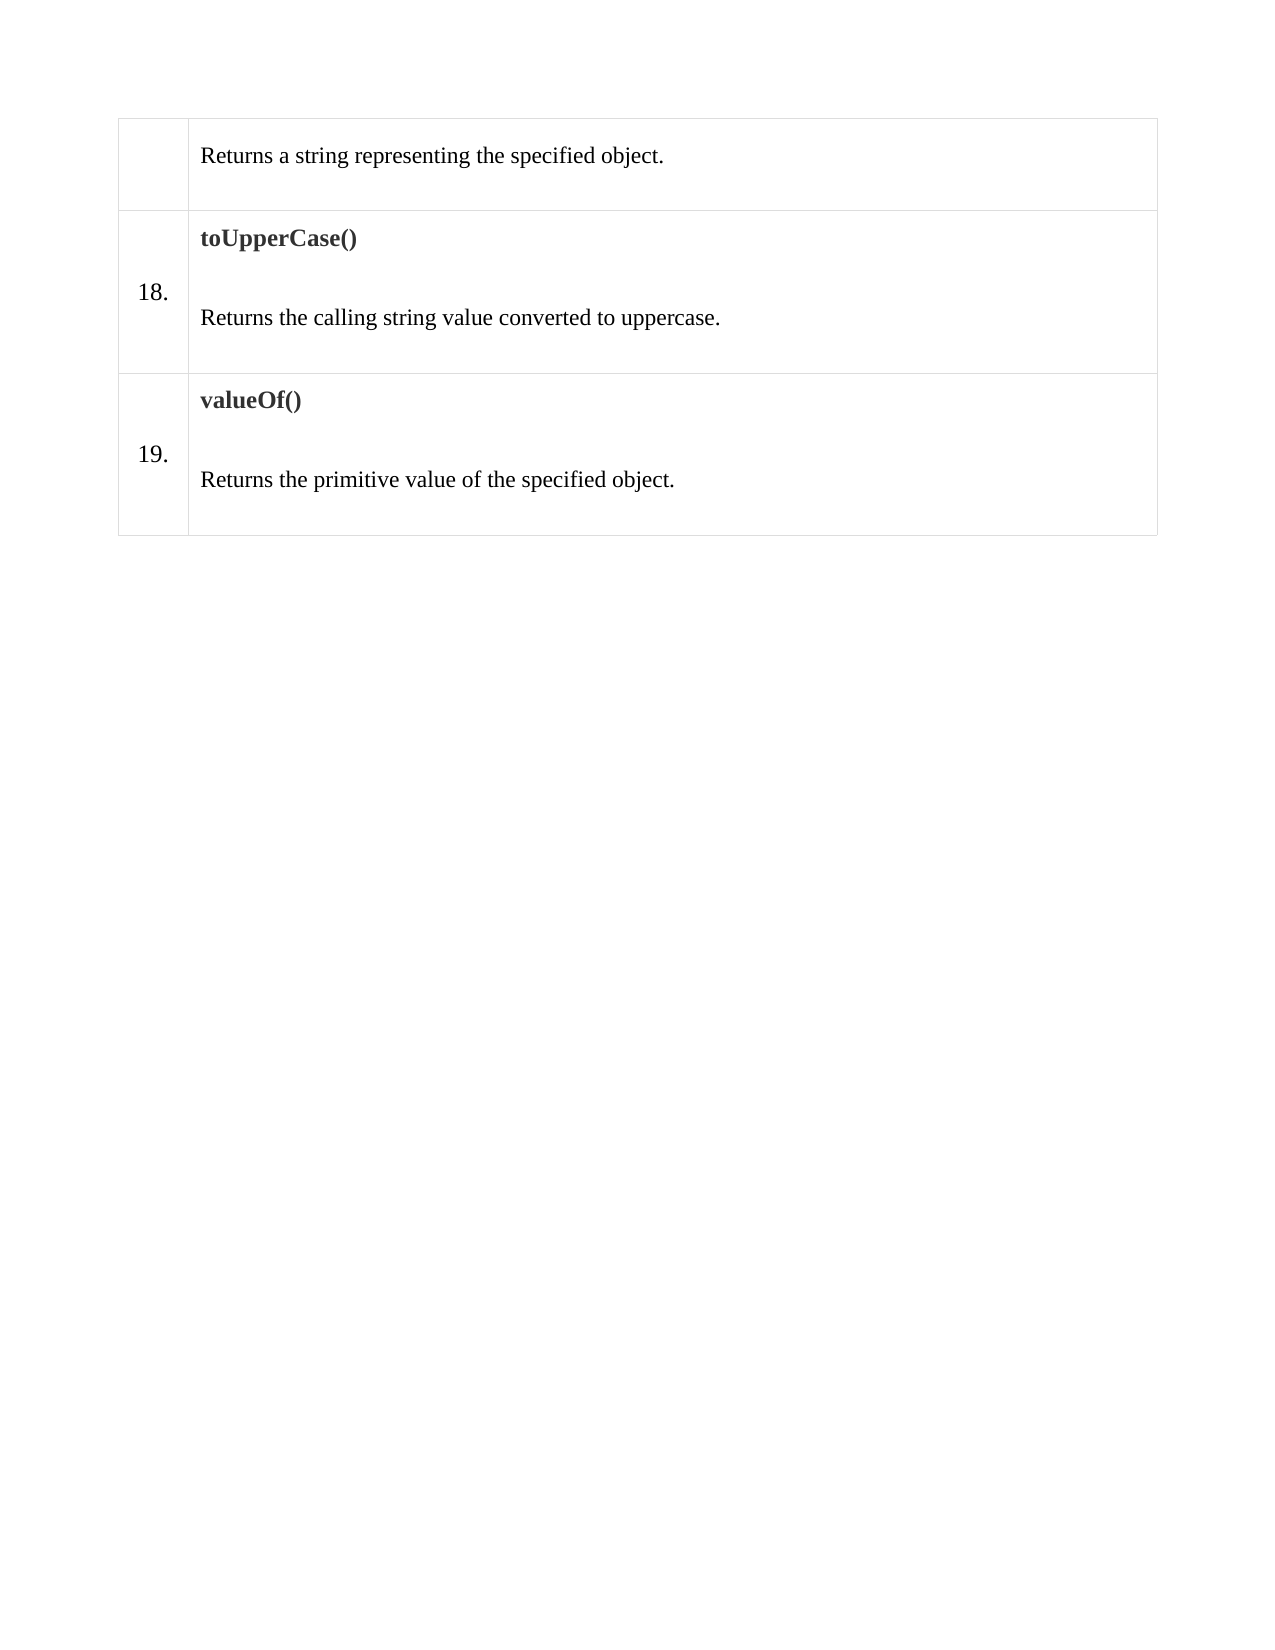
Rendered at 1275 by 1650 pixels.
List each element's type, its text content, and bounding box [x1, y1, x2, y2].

table_cell 19. [119, 374, 188, 535]
table_cell toUpperCase() Returns the calling string value converted to uppercase. [189, 211, 1157, 372]
table_cell 18. [119, 211, 188, 372]
table_cell Returns a string representing the specified object. [189, 119, 1157, 210]
table_cell [119, 119, 188, 210]
table_cell valueOf() Returns the primitive value of the specified object. [189, 374, 1157, 535]
